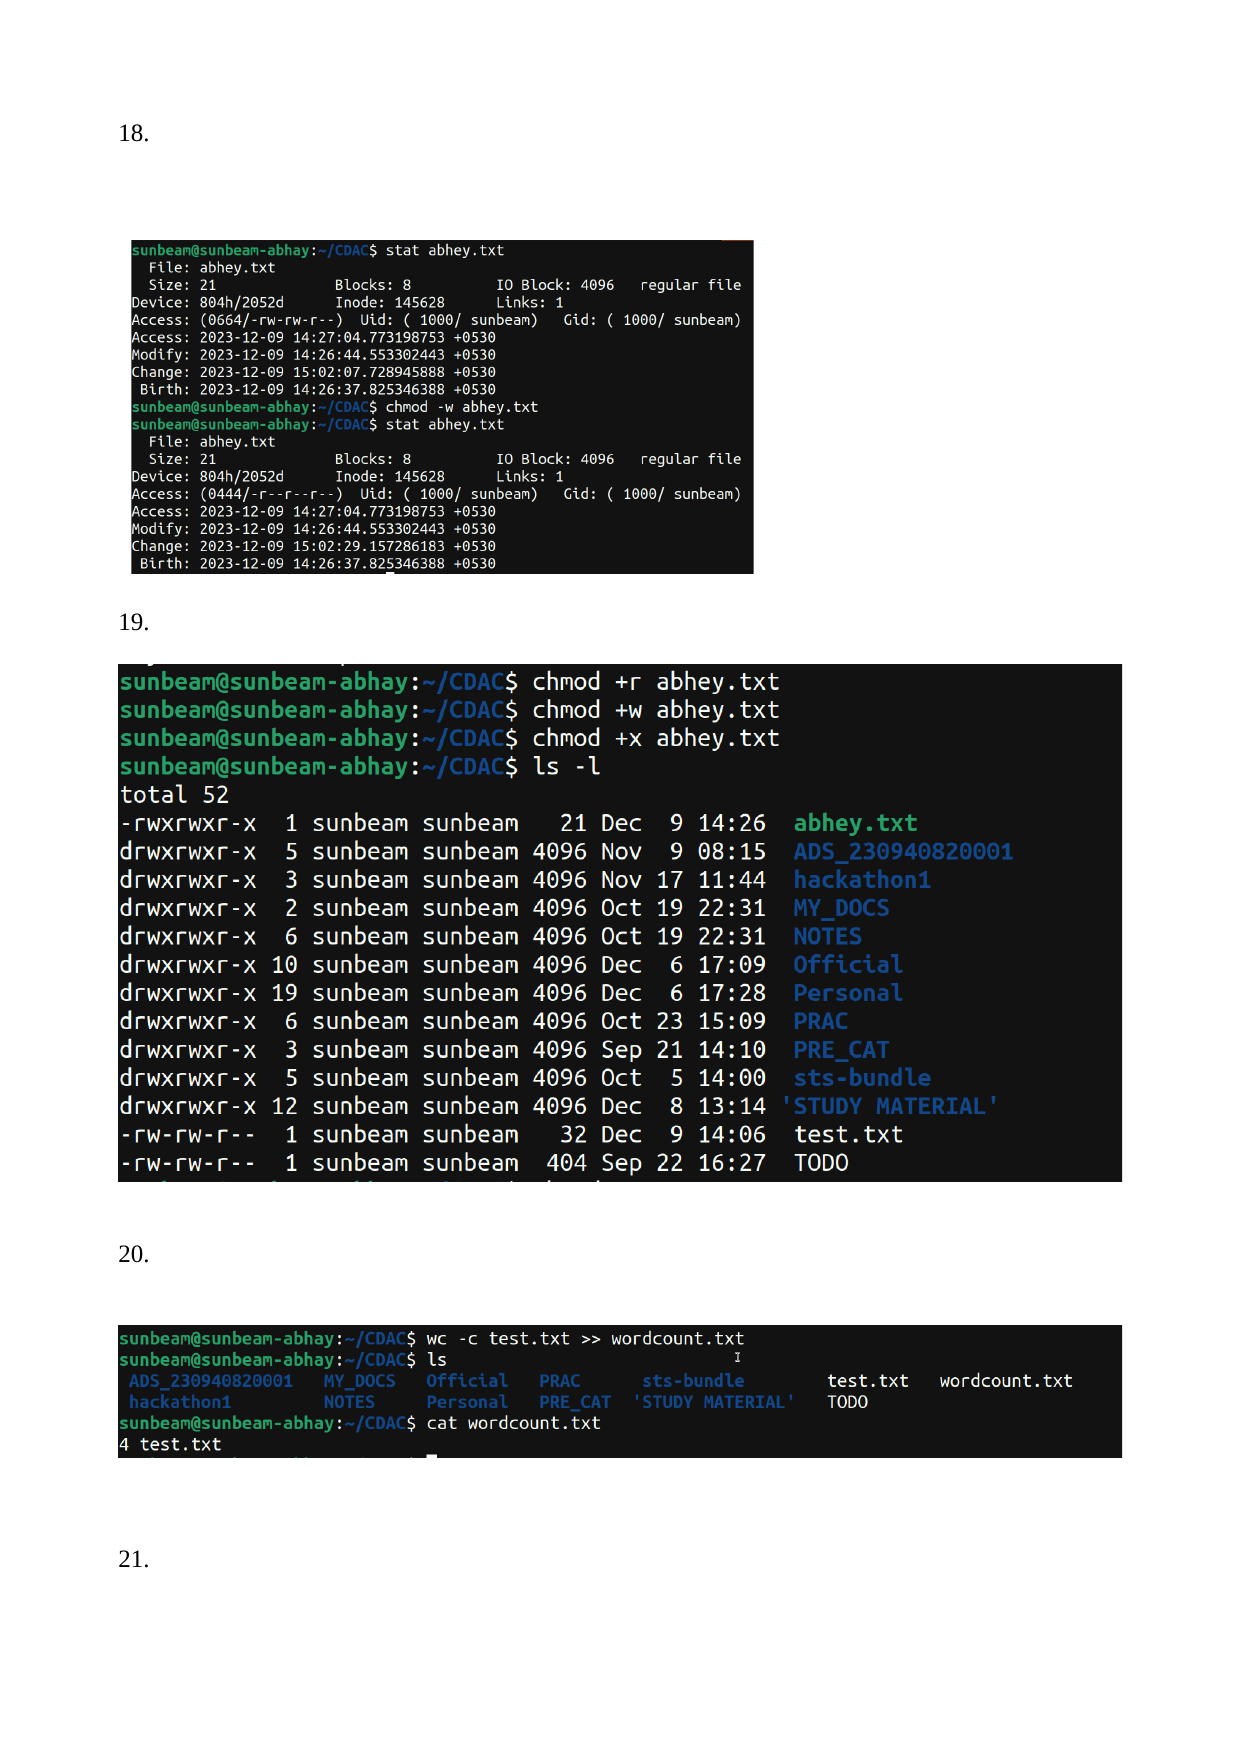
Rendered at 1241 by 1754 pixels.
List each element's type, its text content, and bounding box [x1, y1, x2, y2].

text 18. [118, 118, 1122, 147]
text 21. [118, 1544, 1122, 1573]
picture [131, 240, 754, 574]
picture [118, 1325, 1123, 1458]
text 19. [118, 607, 1122, 636]
text 20. [118, 1239, 1122, 1268]
picture [118, 664, 1123, 1182]
